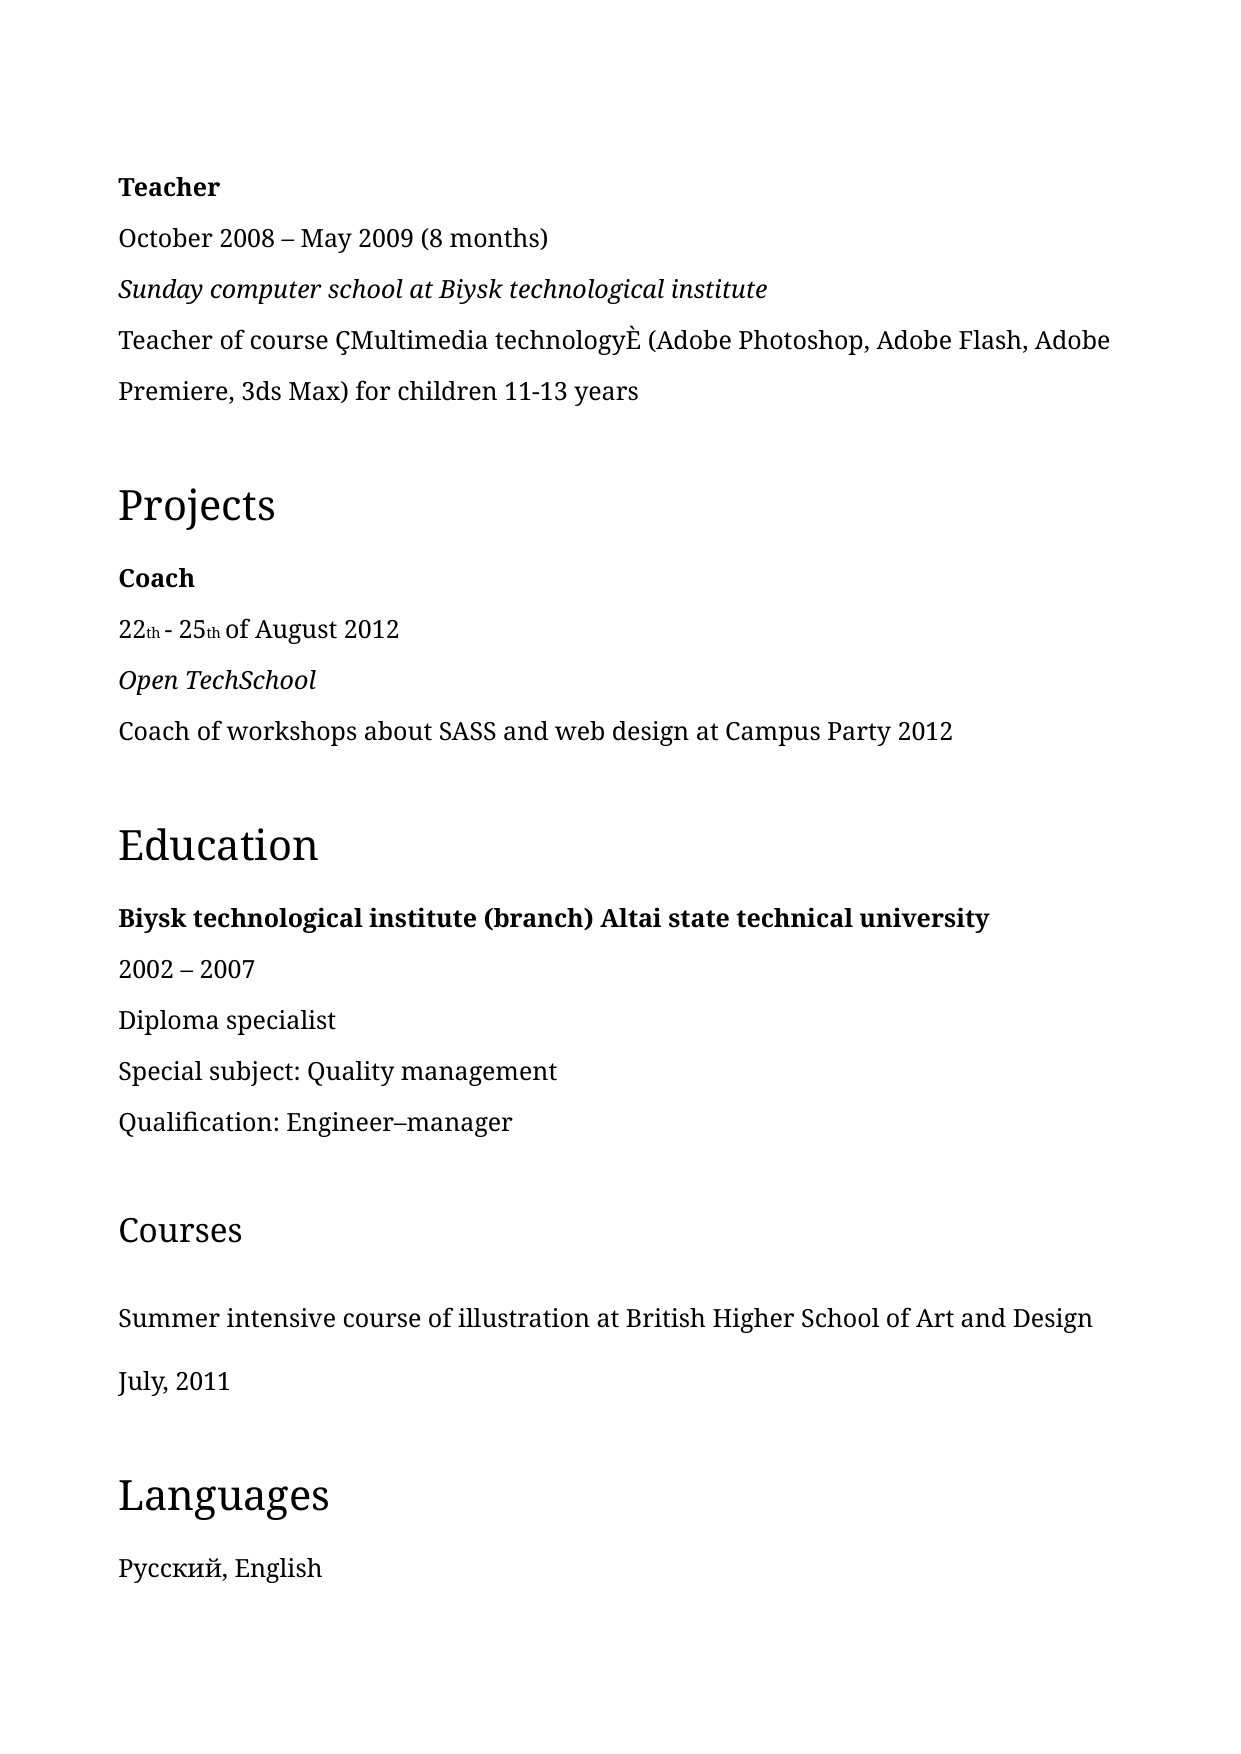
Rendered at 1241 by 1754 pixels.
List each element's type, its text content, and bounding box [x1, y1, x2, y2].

list July, 2011 [118, 1364, 1122, 1398]
text Courses [118, 1207, 1122, 1252]
text Diploma specialist [118, 1003, 1122, 1037]
text Teacher of course ÇMultimedia technologyÈ (Adobe Photoshop, Adobe Flash, Adobe [118, 322, 1122, 356]
text Teacher [118, 169, 1122, 203]
text 22th - 25th of August 2012 [118, 612, 1122, 646]
text Coach [118, 561, 1122, 594]
text Biysk technological institute (branch) Altai state technical university [118, 901, 1122, 935]
text Coach of workshops about SASS and web design at Campus Party 2012 [118, 714, 1122, 748]
text Education [118, 816, 1122, 872]
text Projects [118, 475, 1122, 532]
text Open TechSchool [118, 663, 1122, 697]
text Premiere, 3ds Max) for children 11-13 years [118, 373, 1122, 407]
subtitle Summer intensive course of illustration at British Higher School of Art and Design [118, 1300, 1122, 1334]
text Sunday computer school at Biysk technological institute [118, 271, 1122, 305]
text Languages [118, 1466, 1122, 1523]
text October 2008 – May 2009 (8 months) [118, 220, 1122, 254]
text Русский, English [118, 1551, 1122, 1585]
text 2002 – 2007 [118, 952, 1122, 986]
text Qualification: Engineer–manager [118, 1105, 1122, 1139]
text Special subject: Quality management [118, 1054, 1122, 1088]
